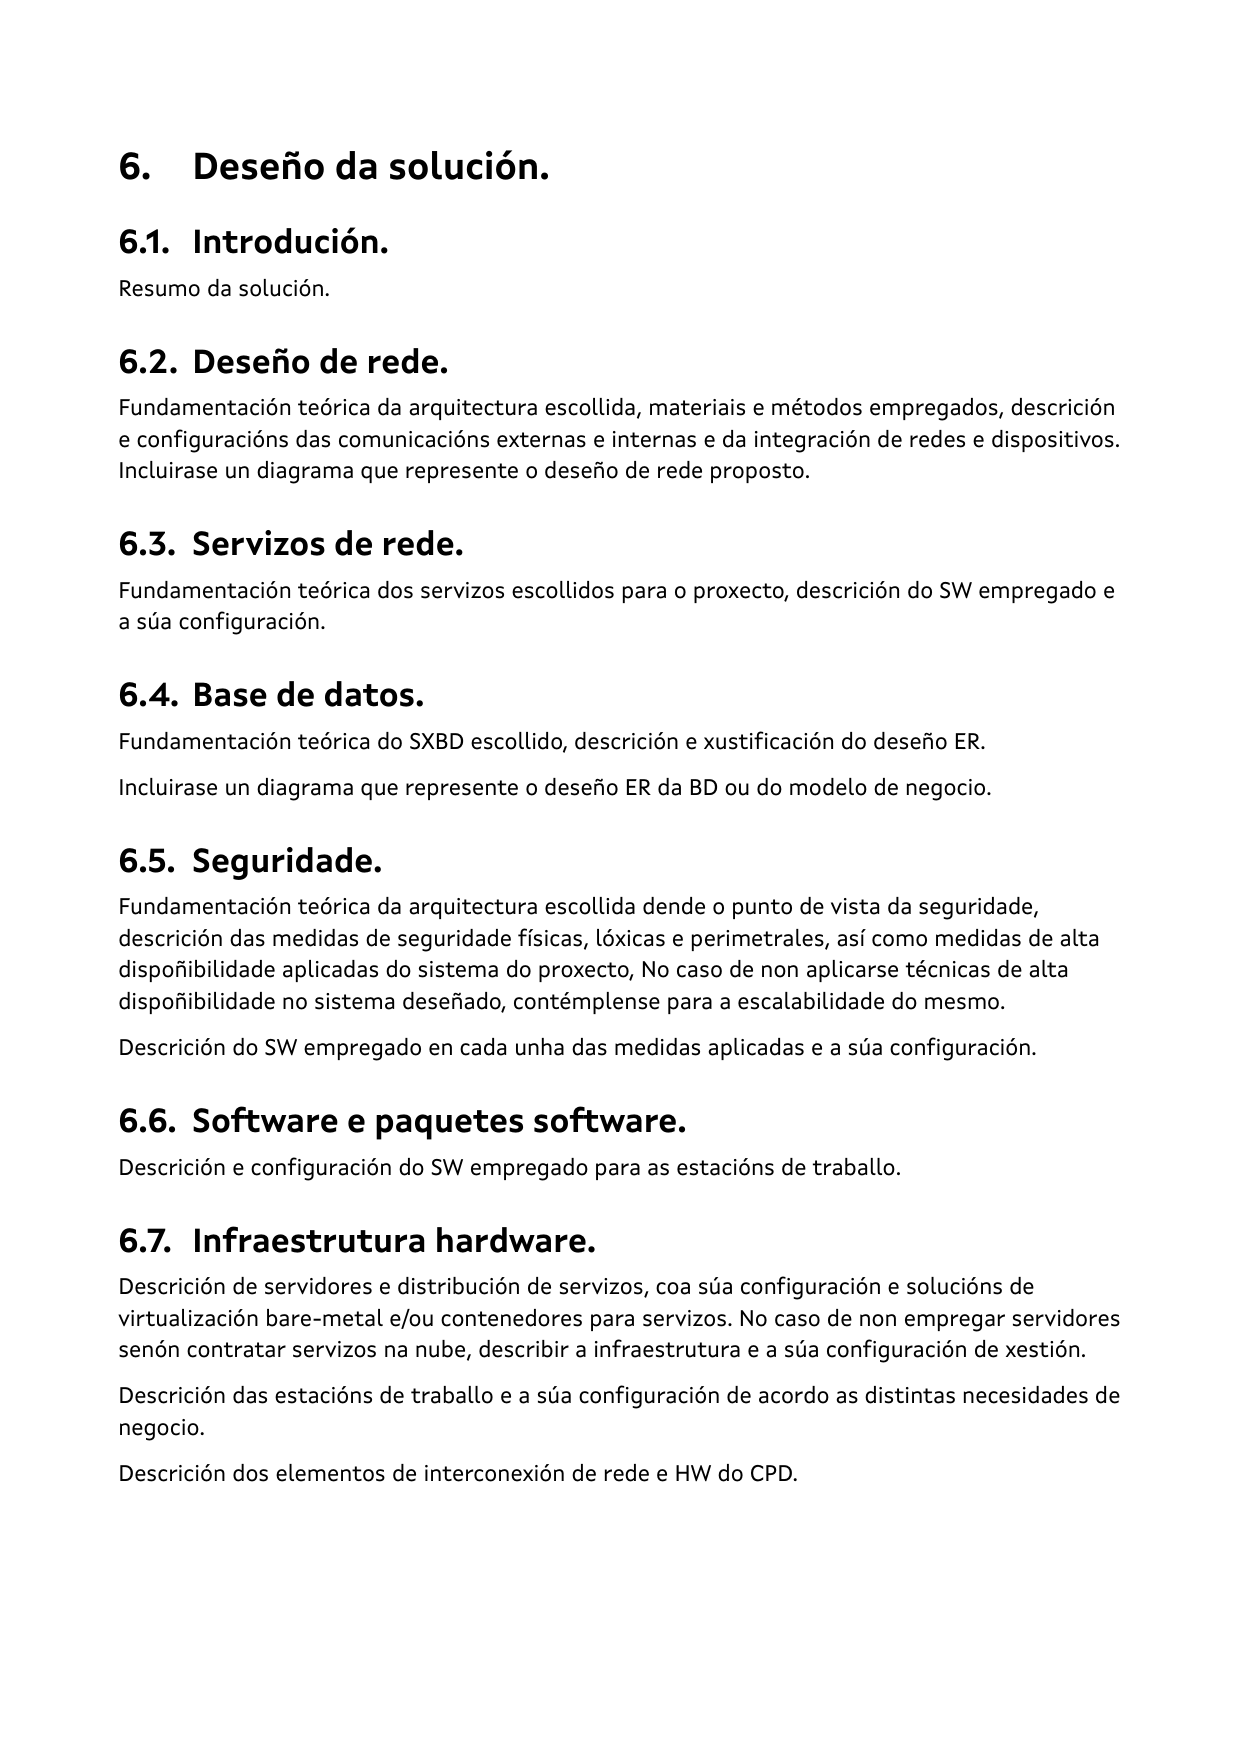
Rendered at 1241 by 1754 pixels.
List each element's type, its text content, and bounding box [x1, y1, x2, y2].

text Descrición dos elementos de interconexión de rede e HW do CPD. [118, 1459, 1122, 1487]
text Fundamentación teórica do SXBD escollido, descrición e xustificación do deseño ER. [118, 727, 1122, 754]
subtitle Servizos de rede. [118, 523, 1122, 563]
subtitle Infraestrutura hardware. [118, 1220, 1122, 1260]
subtitle Deseño de rede. [118, 341, 1122, 381]
subtitle Software e paquetes software. [118, 1101, 1122, 1141]
text Descrición e configuración do SW empregado para as estacións de traballo. [118, 1153, 1122, 1181]
subtitle Base de datos. [118, 674, 1122, 714]
text Fundamentación teórica dos servizos escollidos para o proxecto, descrición do SW empregado e a súa configuración. [118, 576, 1122, 635]
text Incluirase un diagrama que represente o deseño ER da BD ou do modelo de negocio. [118, 773, 1122, 801]
text Resumo da solución. [118, 274, 1122, 301]
subtitle Deseño da solución. [118, 143, 1122, 188]
text Fundamentación teórica da arquitectura escollida, materiais e métodos empregados, descrición e configuracións das comunicacións externas e internas e da integración de redes e dispositivos. Incluirase un diagrama que represente o deseño de rede proposto. [118, 393, 1122, 484]
subtitle Introdución. [118, 221, 1122, 261]
text Descrición de servidores e distribución de servizos, coa súa configuración e solucións de virtualización bare-metal e/ou contenedores para servizos. No caso de non empregar servidores senón contratar servizos na nube, describir a infraestrutura e a súa configuración de xestión. [118, 1272, 1122, 1363]
text Fundamentación teórica da arquitectura escollida dende o punto de vista da seguridade, descrición das medidas de seguridade físicas, lóxicas e perimetrales, así como medidas de alta dispoñibilidade aplicadas do sistema do proxecto, No caso de non aplicarse técnicas de alta dispoñibilidade no sistema deseñado, contémplense para a escalabilidade do mesmo. [118, 893, 1122, 1015]
text Descrición do SW empregado en cada unha das medidas aplicadas e a súa configuración. [118, 1033, 1122, 1061]
subtitle Seguridade. [118, 840, 1122, 880]
text Descrición das estacións de traballo e a súa configuración de acordo as distintas necesidades de negocio. [118, 1382, 1122, 1441]
